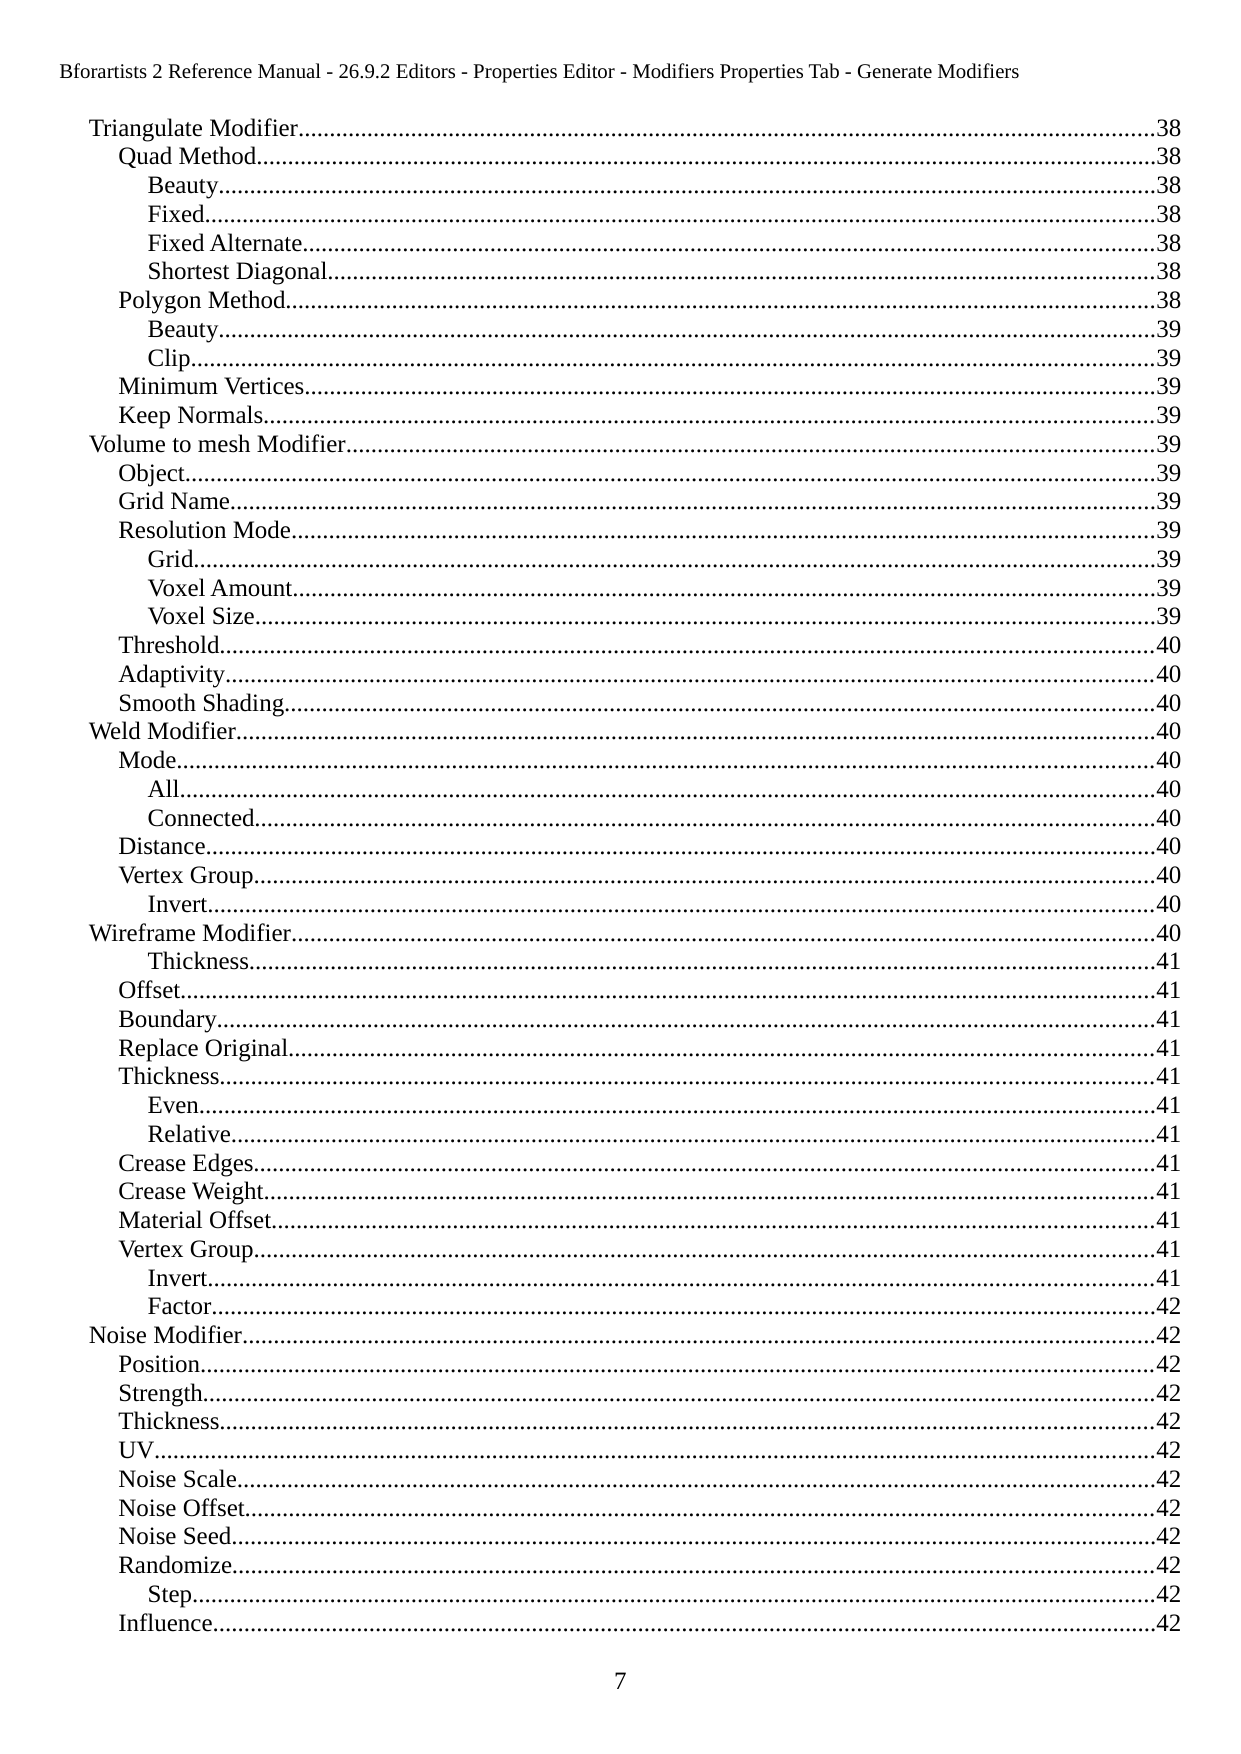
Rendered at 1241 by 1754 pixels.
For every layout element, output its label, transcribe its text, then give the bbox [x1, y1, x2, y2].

text Replace Original 41 [118, 1033, 1181, 1061]
text All 40 [147, 774, 1181, 803]
text Threshold 40 [118, 630, 1181, 659]
text UV 42 [118, 1435, 1181, 1464]
text Volume to mesh Modifier 39 [88, 429, 1181, 458]
text Noise Scale 42 [118, 1464, 1181, 1493]
text Boundary 41 [118, 1004, 1181, 1033]
text Mode 40 [118, 745, 1181, 774]
text Grid Name 39 [118, 486, 1181, 515]
text Distance 40 [118, 831, 1181, 860]
text Thickness 41 [147, 946, 1181, 975]
text Fixed Alternate 38 [147, 228, 1181, 256]
text Quad Method 38 [118, 141, 1181, 170]
text Minimum Vertices 39 [118, 371, 1181, 400]
text Noise Modifier 42 [88, 1320, 1181, 1349]
text Crease Weight 41 [118, 1176, 1181, 1205]
text Randomize 42 [118, 1550, 1181, 1579]
text Vertex Group 40 [118, 860, 1181, 889]
text Connected 40 [147, 803, 1181, 831]
text Grid 39 [147, 544, 1181, 573]
text Noise Seed 42 [118, 1521, 1181, 1550]
text Strength 42 [118, 1378, 1181, 1406]
text Polygon Method 38 [118, 285, 1181, 314]
text Triangulate Modifier 38 [88, 113, 1181, 141]
text Factor 42 [147, 1291, 1181, 1320]
text Resolution Mode 39 [118, 515, 1181, 544]
text Invert 41 [147, 1263, 1181, 1291]
text Thickness 42 [118, 1406, 1181, 1435]
text Thickness 41 [118, 1061, 1181, 1090]
text Clip 39 [147, 343, 1181, 371]
text Object 39 [118, 458, 1181, 486]
text Beauty 39 [147, 314, 1181, 343]
text Invert 40 [147, 889, 1181, 918]
text Position 42 [118, 1349, 1181, 1378]
text Keep Normals 39 [118, 400, 1181, 429]
text Wireframe Modifier 40 [88, 918, 1181, 946]
text Step 42 [147, 1579, 1181, 1608]
text Weld Modifier 40 [88, 716, 1181, 745]
text Voxel Size 39 [147, 601, 1181, 630]
text Fixed 38 [147, 199, 1181, 228]
text Shortest Diagonal 38 [147, 256, 1181, 285]
text Adaptivity 40 [118, 659, 1181, 688]
text Vertex Group 41 [118, 1234, 1181, 1263]
text Crease Edges 41 [118, 1148, 1181, 1176]
text Offset 41 [118, 975, 1181, 1004]
text Relative 41 [147, 1119, 1181, 1148]
text Noise Offset 42 [118, 1493, 1181, 1521]
text Even 41 [147, 1090, 1181, 1119]
text Material Offset 41 [118, 1205, 1181, 1234]
text Smooth Shading 40 [118, 688, 1181, 716]
text Beauty 38 [147, 170, 1181, 199]
text Voxel Amount 39 [147, 573, 1181, 601]
text Influence 42 [118, 1608, 1181, 1636]
